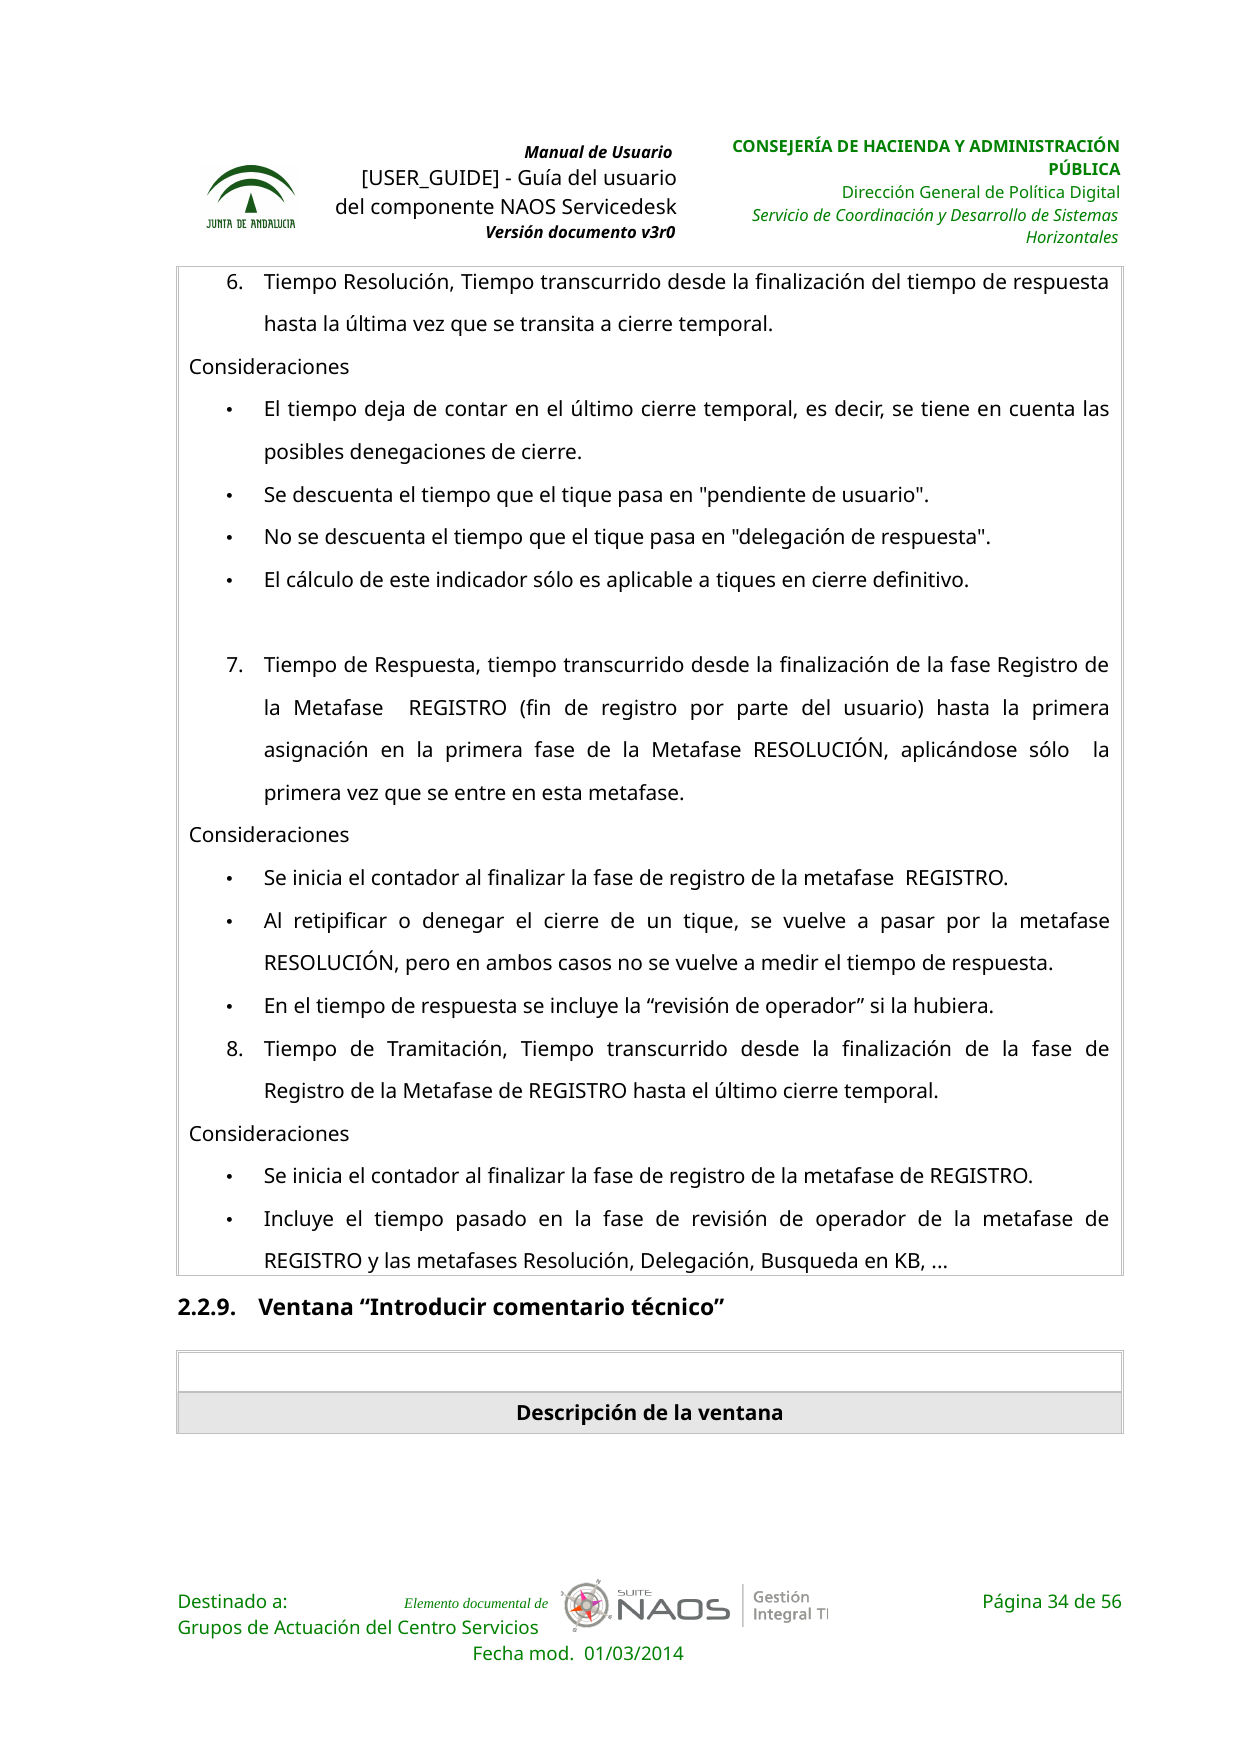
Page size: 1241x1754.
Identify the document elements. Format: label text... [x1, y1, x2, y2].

table_cell Indicadores Descripción: Muestra los indicadores generales y específicos propios del tique. Para los indicadores generales se han definido los siguientes indicadores: Numero de entradas en Cierre Temporal, identifica el número de veces que el tique ha pasado por un cierre temporal, es decir, cada vez que el tique pasa por la fase cierre temporal suma 1. Numero de entradas en [FASE], Cuenta el número de veces que, cada tique, pasa por una determinada fase del proceso. Consideraciones No contabiliza las fases anulación, cierre definitivo y cierre temporal. Tiempo en Delegación, Tiempo transcurrido en la metafase DELEGACIÓN que impide, por su propia definición, que el flujo de resolución avance. Cálculo Suma el tiempo que el tique se encuentra en cada fase de la metafase DELEGACIÓN (fase dependiente y fase duplicado) Tiempo en Delegación = SUMA(Tiempo en Dependiente + Tiempo en Duplicado) Tiempo acumulado en [FASE], Tiempo que cada tique pasa en cada fase del proceso. Consideraciones Un tique puede pasar por cada fase varias veces. No contabiliza el tiempo que, el tique, pasa en las fases anulación y cierre definitivo. Cálculo Suma el tiempo total de cada fase; Tiempo acumulado por fases = SUMA (Tiempo Fase X) Tiempo Registro, Tiempo transcurrido desde que se crea el tique hasta que este entra en la fase revisión de operador de la metafase REGISTRO. Consideraciones No todos los procedimientos disponen de Revisión Operador. Cuenta el tiempo que transcurre hasta que el usuario termina de rellenar los datos del tique. Tiempo Resolución, Tiempo transcurrido desde la finalización del tiempo de respuesta hasta la última vez que se transita a cierre temporal. Consideraciones El tiempo deja de contar en el último cierre temporal, es decir, se tiene en cuenta las posibles denegaciones de cierre. Se descuenta el tiempo que el tique pasa en "pendiente de usuario". No se descuenta el tiempo que el tique pasa en "delegación de respuesta". El cálculo de este indicador sólo es aplicable a tiques en cierre definitivo. Tiempo de Respuesta, tiempo transcurrido desde la finalización de la fase Registro de la Metafase REGISTRO (fin de registro por parte del usuario) hasta la primera asignación en la primera fase de la Metafase RESOLUCIÓN, aplicándose sólo la primera vez que se entre en esta metafase. Consideraciones Se inicia el contador al finalizar la fase de registro de la metafase REGISTRO. Al retipificar o denegar el cierre de un tique, se vuelve a pasar por la metafase RESOLUCIÓN, pero en ambos casos no se vuelve a medir el tiempo de respuesta. En el tiempo de respuesta se incluye la “revisión de operador” si la hubiera. Tiempo de Tramitación, Tiempo transcurrido desde la finalización de la fase de Registro de la Metafase de REGISTRO hasta el último cierre temporal. Consideraciones Se inicia el contador al finalizar la fase de registro de la metafase de REGISTRO. Incluye el tiempo pasado en la fase de revisión de operador de la metafase de REGISTRO y las metafases Resolución, Delegación, Busqueda en KB, ... [179, 267, 1121, 1275]
picture [201, 165, 298, 232]
table_cell Descripción de la ventana [179, 1393, 1121, 1433]
subtitle Ventana “Introducir comentario técnico” [177, 1291, 1122, 1322]
table_header [179, 1353, 1121, 1391]
picture [560, 1579, 829, 1632]
